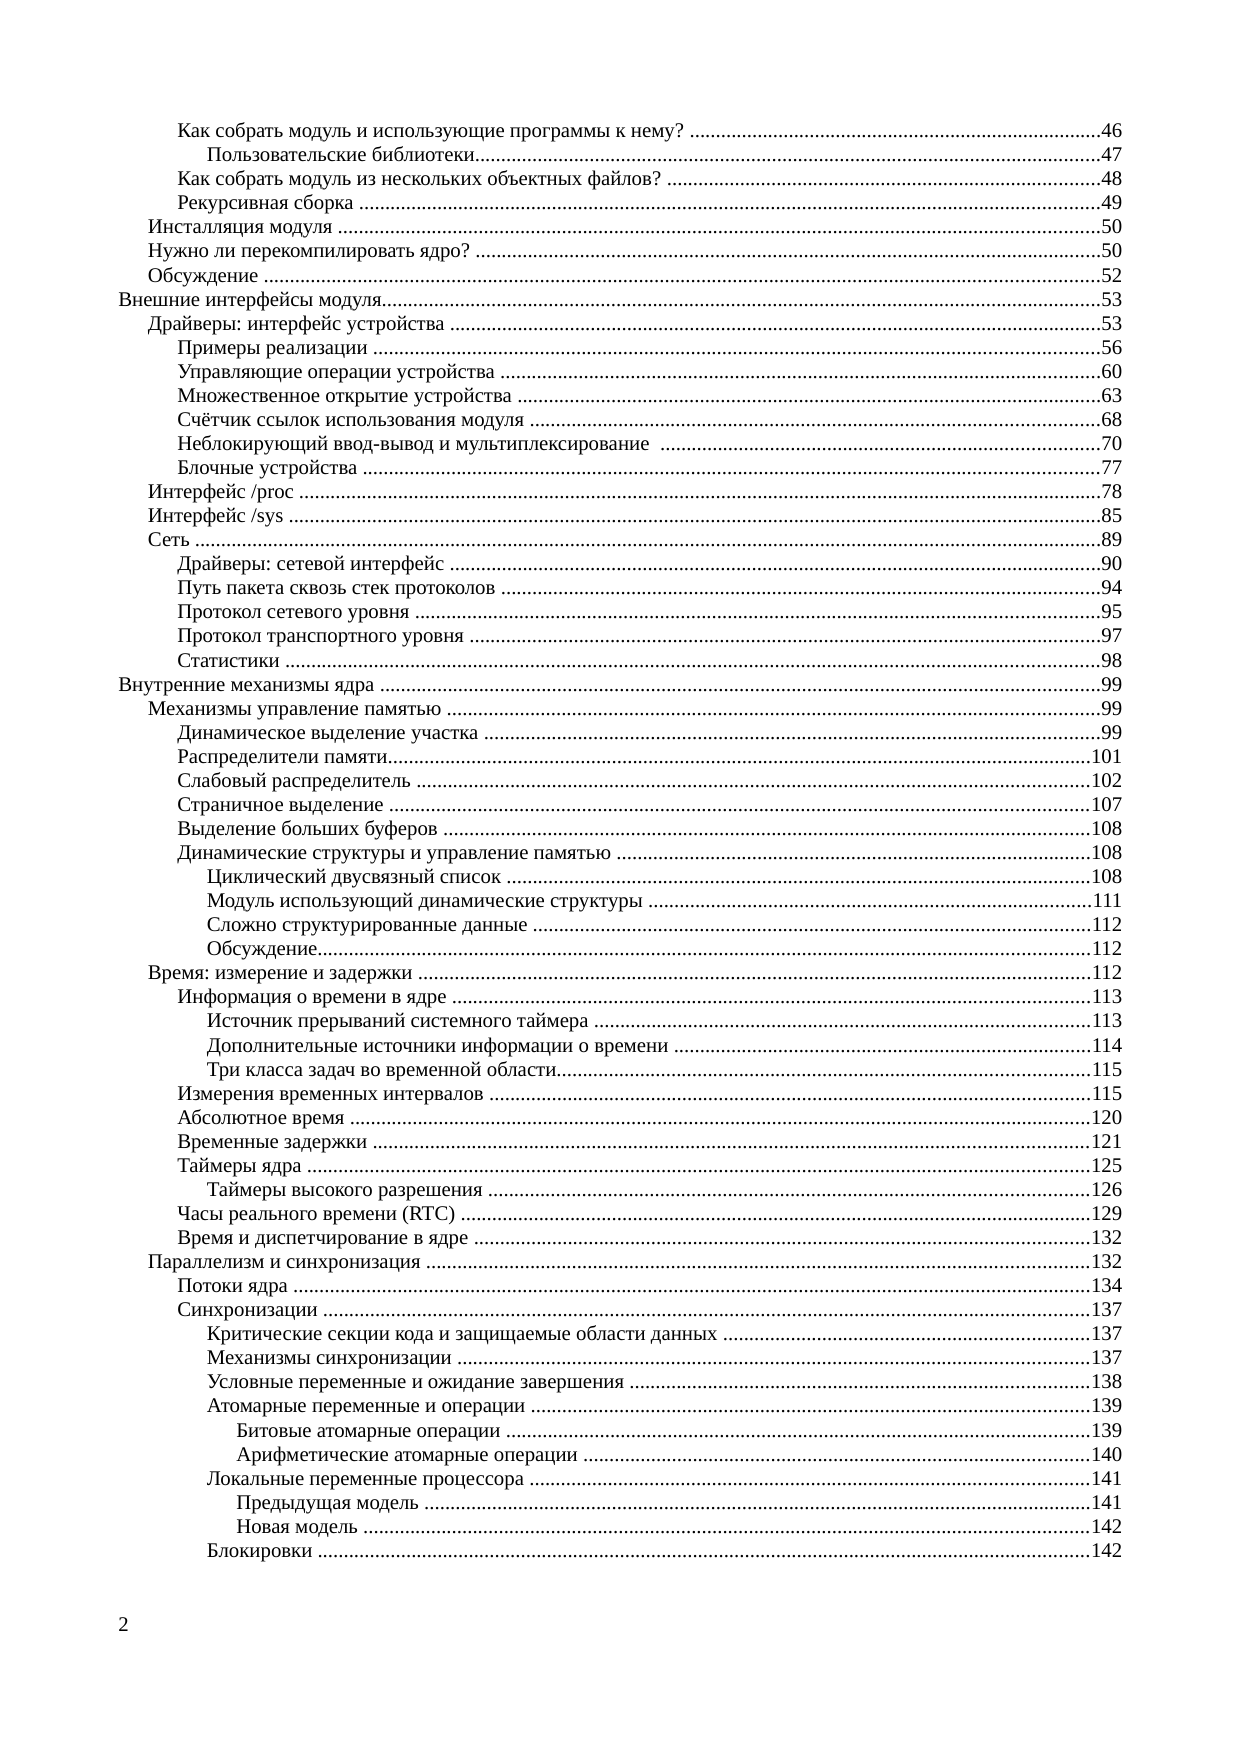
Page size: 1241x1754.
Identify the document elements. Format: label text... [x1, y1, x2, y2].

text Сложно структурированные данные 112 [207, 912, 1122, 936]
text Инсталляция модуля 50 [148, 214, 1122, 238]
text Предыдущая модель 141 [236, 1490, 1122, 1514]
text Как собрать модуль из нескольких объектных файлов? 48 [177, 166, 1122, 190]
text Интерфейс /proc 78 [148, 479, 1122, 503]
text Информация о времени в ядре 113 [177, 984, 1122, 1008]
text Абсолютное время 120 [177, 1105, 1122, 1129]
text Управляющие операции устройства 60 [177, 359, 1122, 383]
text Динамические структуры и управление памятью 108 [177, 840, 1122, 864]
text Обсуждение 112 [207, 936, 1122, 960]
text Слабовый распределитель 102 [177, 768, 1122, 792]
text Как собрать модуль и использующие программы к нему? 46 [177, 118, 1122, 142]
text Динамическое выделение участка 99 [177, 720, 1122, 744]
text Путь пакета сквозь стек протоколов 94 [177, 575, 1122, 599]
text Атомарные переменные и операции 139 [207, 1393, 1122, 1417]
text Внешние интерфейсы модуля 53 [118, 287, 1122, 311]
text Распределители памяти 101 [177, 744, 1122, 768]
text Блокировки 142 [207, 1538, 1122, 1562]
text Измерения временных интервалов 115 [177, 1081, 1122, 1105]
text Критические секции кода и защищаемые области данных 137 [207, 1321, 1122, 1345]
text Обсуждение 52 [148, 262, 1122, 287]
text Модуль использующий динамические структуры 111 [207, 888, 1122, 912]
text Время: измерение и задержки 112 [148, 960, 1122, 984]
text Интерфейс /sys 85 [148, 503, 1122, 527]
text Время и диспетчирование в ядре 132 [177, 1225, 1122, 1249]
text Механизмы управление памятью 99 [148, 696, 1122, 720]
text Три класса задач во временной области. 115 [207, 1057, 1122, 1081]
text Неблокирующий ввод-вывод и мультиплексирование 70 [177, 431, 1122, 455]
text Потоки ядра 134 [177, 1273, 1122, 1297]
text Протокол сетевого уровня 95 [177, 599, 1122, 623]
text Часы реального времени (RTC) 129 [177, 1201, 1122, 1225]
text Источник прерываний системного таймера 113 [207, 1008, 1122, 1032]
text Синхронизации 137 [177, 1297, 1122, 1321]
text Циклический двусвязный список 108 [207, 864, 1122, 888]
text Механизмы синхронизации 137 [207, 1345, 1122, 1369]
text Сеть 89 [148, 527, 1122, 551]
text Внутренние механизмы ядра 99 [118, 672, 1122, 696]
text Арифметические атомарные операции 140 [236, 1442, 1122, 1466]
text Драйверы: интерфейс устройства 53 [148, 311, 1122, 335]
text Рекурсивная сборка 49 [177, 190, 1122, 214]
text Таймеры высокого разрешения 126 [207, 1177, 1122, 1201]
text Протокол транспортного уровня 97 [177, 623, 1122, 647]
text Драйверы: сетевой интерфейс 90 [177, 551, 1122, 575]
text Локальные переменные процессора 141 [207, 1466, 1122, 1490]
text Новая модель 142 [236, 1514, 1122, 1538]
text Пользовательские библиотеки 47 [207, 142, 1122, 166]
text Примеры реализации 56 [177, 335, 1122, 359]
text Выделение больших буферов 108 [177, 816, 1122, 840]
text Параллелизм и синхронизация 132 [148, 1249, 1122, 1273]
text Таймеры ядра 125 [177, 1153, 1122, 1177]
text Множественное открытие устройства 63 [177, 383, 1122, 407]
text Счётчик ссылок использования модуля 68 [177, 407, 1122, 431]
text Статистики 98 [177, 647, 1122, 672]
text Нужно ли перекомпилировать ядро? 50 [148, 238, 1122, 262]
text Битовые атомарные операции 139 [236, 1417, 1122, 1442]
text Страничное выделение 107 [177, 792, 1122, 816]
text Дополнительные источники информации о времени 114 [207, 1032, 1122, 1057]
text Блочные устройства 77 [177, 455, 1122, 479]
text Временные задержки 121 [177, 1129, 1122, 1153]
text Условные переменные и ожидание завершения 138 [207, 1369, 1122, 1393]
